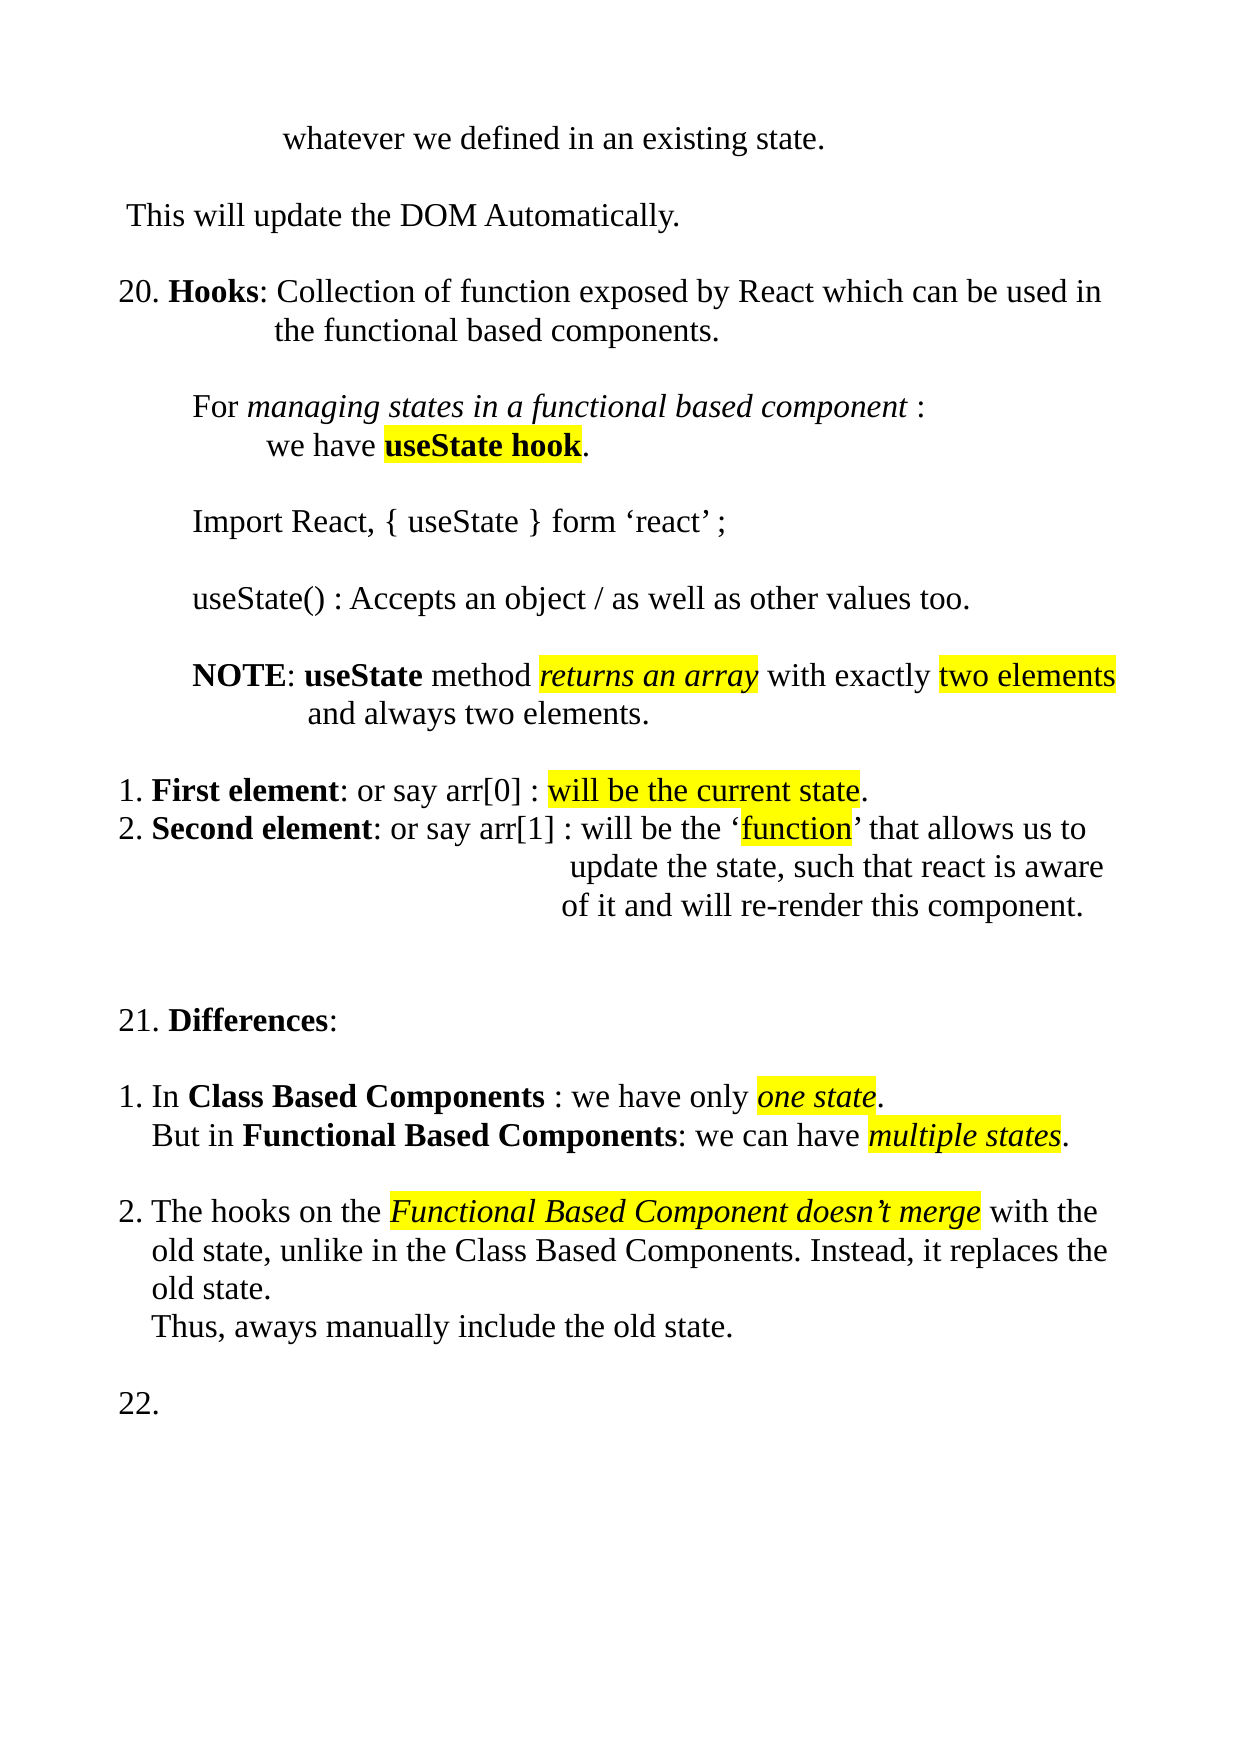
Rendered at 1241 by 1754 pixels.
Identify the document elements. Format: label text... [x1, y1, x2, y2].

text 21. Differences: [118, 1000, 1122, 1038]
text 2. The hooks on the Functional Based Component doesn’t merge with the [118, 1191, 1122, 1230]
text the functional based components. [118, 310, 1122, 348]
text useState() : Accepts an object / as well as other values too. [118, 578, 1122, 616]
text 1. First element: or say arr[0] : will be the current state. [118, 770, 1122, 808]
text Import React, { useState } form ‘react’ ; [118, 501, 1122, 540]
text NOTE: useState method returns an array with exactly two elements [118, 655, 1122, 693]
text old state. [118, 1268, 1122, 1306]
text update the state, such that react is aware [118, 846, 1122, 885]
text 1. In Class Based Components : we have only one state. [118, 1076, 1122, 1115]
text 20. Hooks: Collection of function exposed by React which can be used in [118, 271, 1122, 310]
text Thus, aways manually include the old state. [118, 1306, 1122, 1345]
text For managing states in a functional based component : [118, 386, 1122, 425]
text old state, unlike in the Class Based Components. Instead, it replaces the [118, 1230, 1122, 1268]
text But in Functional Based Components: we can have multiple states. [118, 1115, 1122, 1153]
text and always two elements. [118, 693, 1122, 731]
text we have useState hook. [118, 425, 1122, 463]
text of it and will re-render this component. [118, 885, 1122, 923]
text 22. [118, 1383, 1122, 1421]
text 2. Second element: or say arr[1] : will be the ‘function’ that allows us to [118, 808, 1122, 846]
text whatever we defined in an existing state. [118, 118, 1122, 156]
text This will update the DOM Automatically. [118, 195, 1122, 233]
